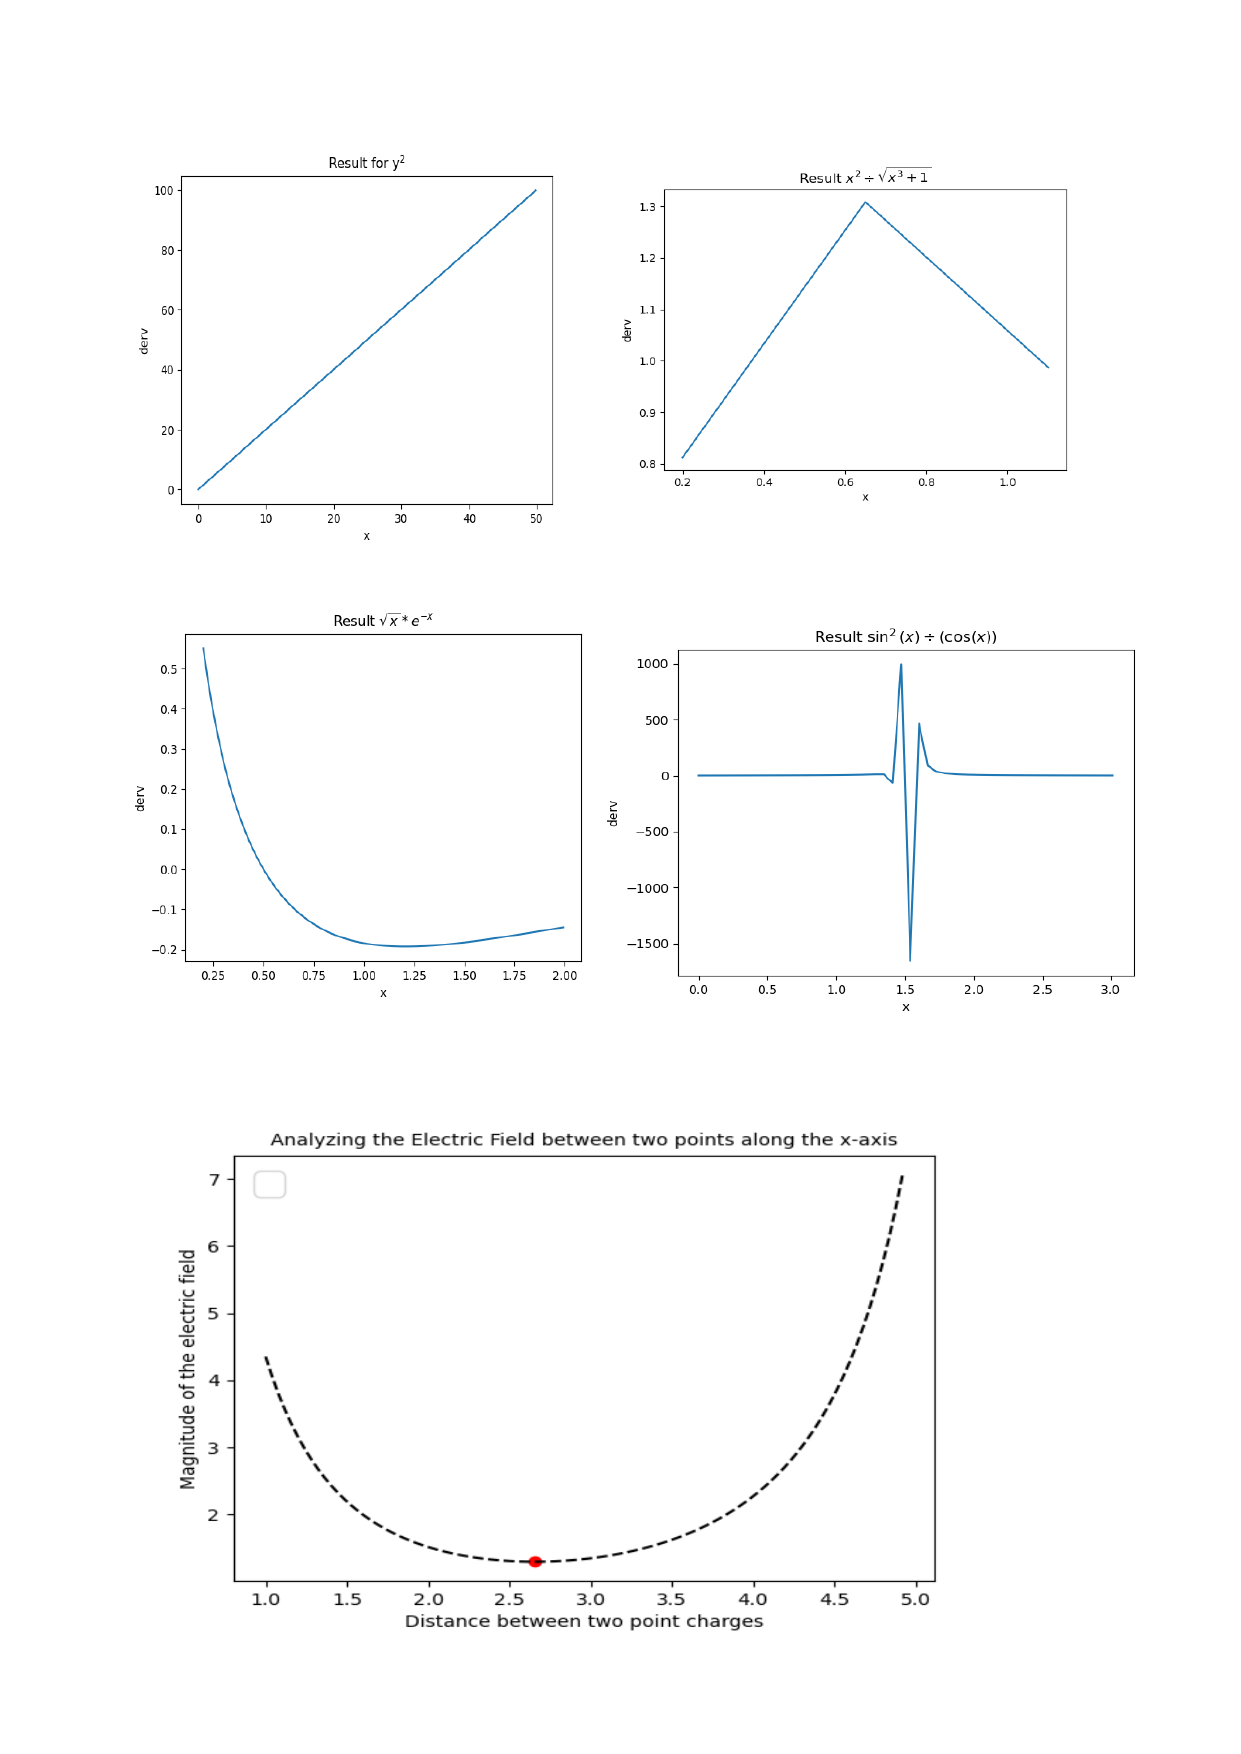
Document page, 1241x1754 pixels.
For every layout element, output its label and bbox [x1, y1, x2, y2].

picture [121, 125, 1118, 551]
picture [121, 1089, 1025, 1642]
picture [121, 582, 1192, 1022]
